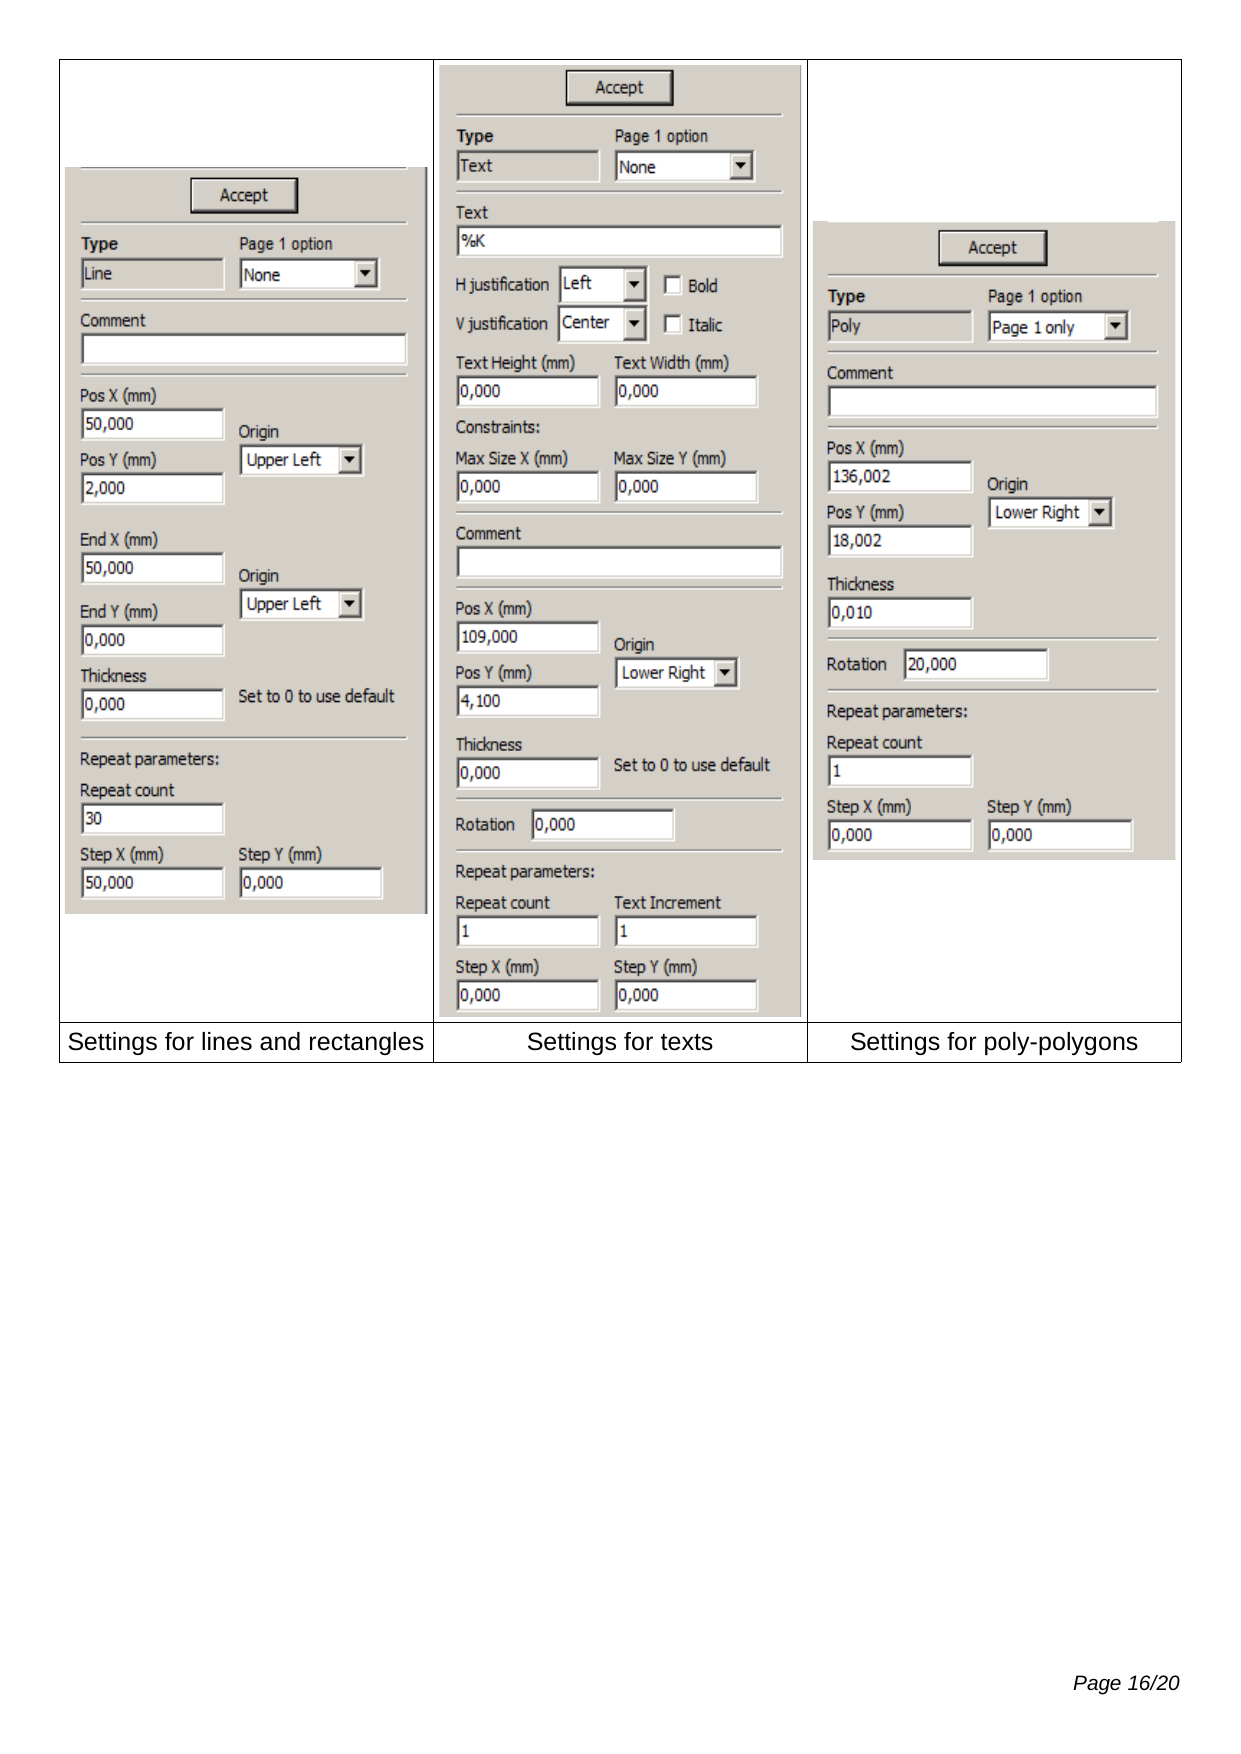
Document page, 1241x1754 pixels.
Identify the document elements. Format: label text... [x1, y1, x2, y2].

picture [812, 221, 1176, 860]
table_header [60, 60, 433, 1022]
table_cell Settings for texts [434, 1023, 807, 1062]
picture [64, 167, 428, 914]
table_header [808, 60, 1181, 1022]
table_header [434, 60, 807, 1022]
table_cell Settings for lines and rectangles [60, 1023, 433, 1062]
picture [438, 65, 802, 1017]
table_cell Settings for poly-polygons [808, 1023, 1181, 1062]
